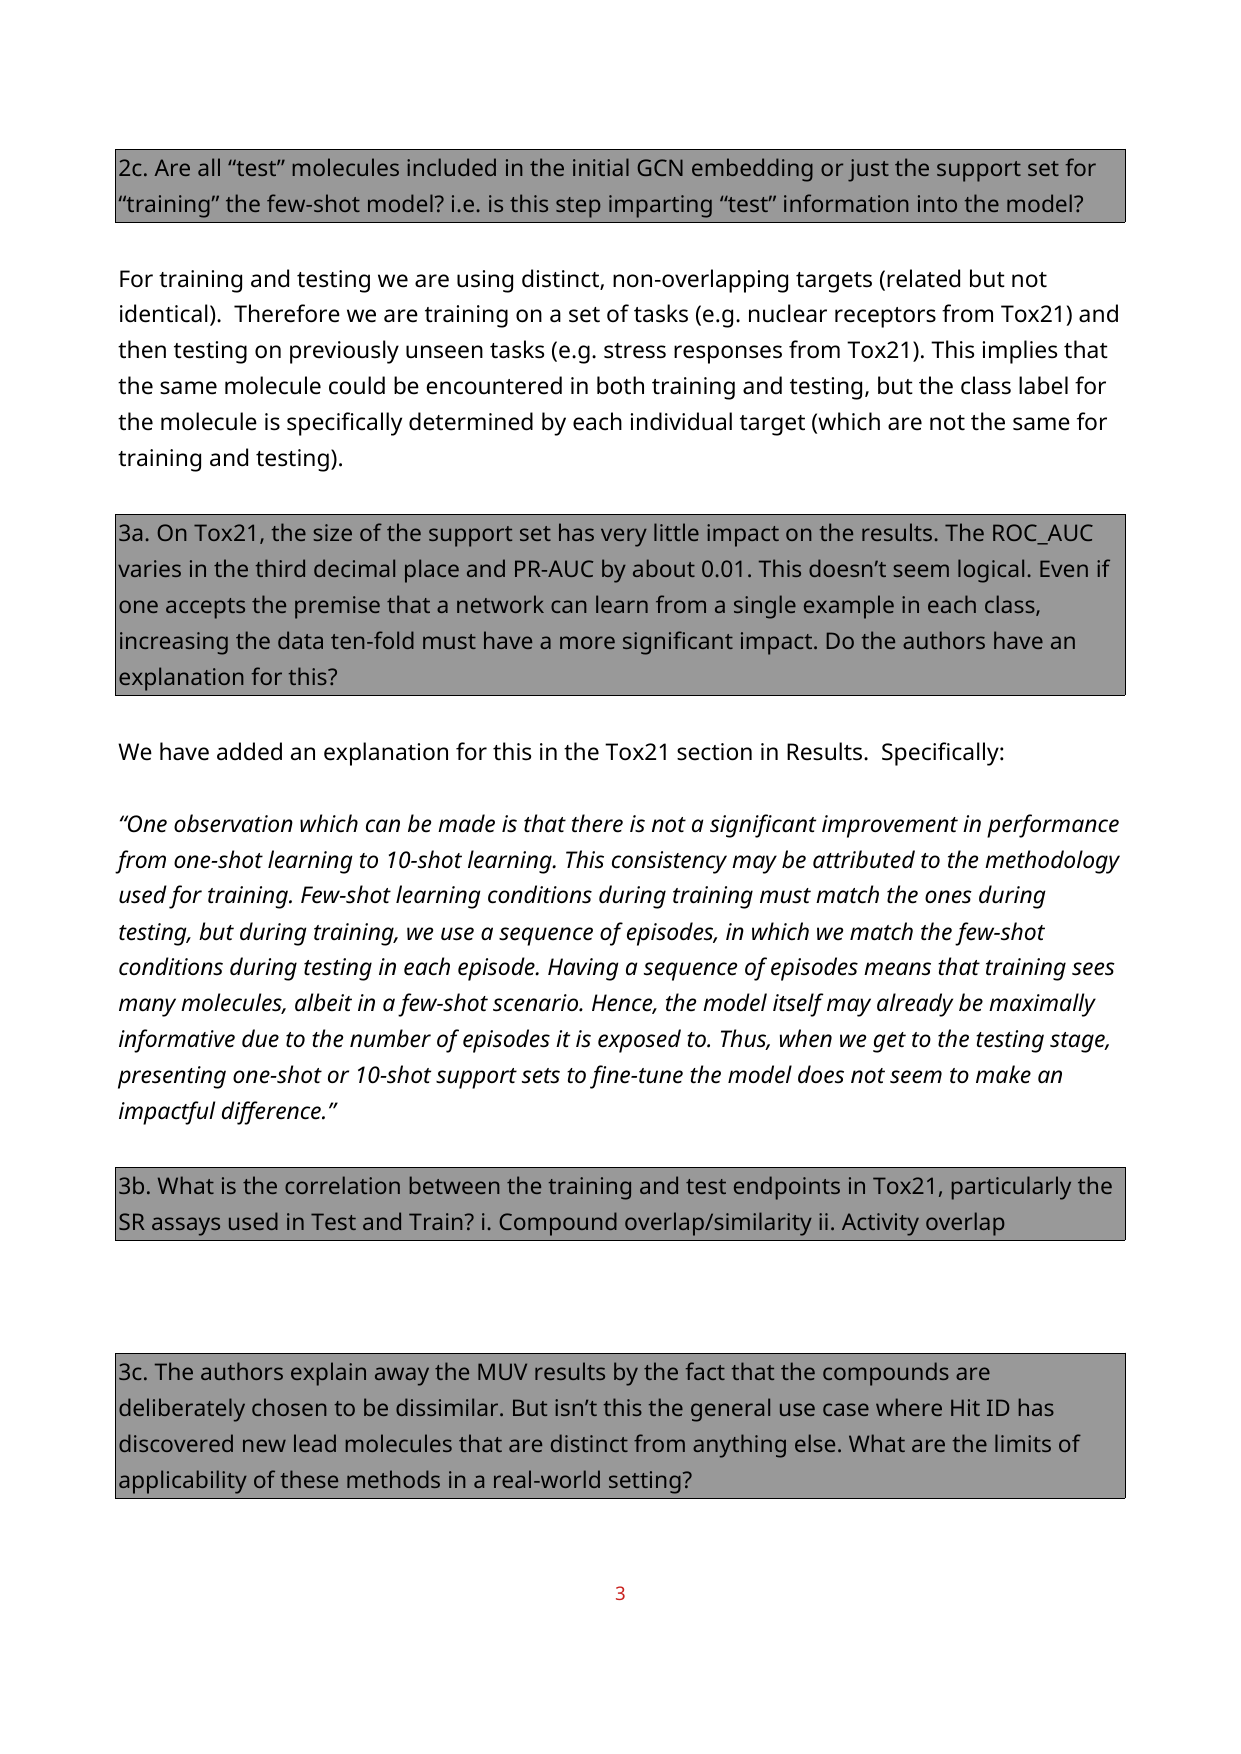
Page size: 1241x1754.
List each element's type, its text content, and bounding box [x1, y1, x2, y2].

text We have added an explanation for this in the Tox21 section in Results. Specifically: [118, 736, 1122, 767]
text 3c. The authors explain away the MUV results by the fact that the compounds are deliberately chosen to be dissimilar. But isn’t this the general use case where Hit ID has discovered new lead molecules that are distinct from anything else. What are the limits of applicability of these methods in a real-world setting? [116, 1354, 1125, 1498]
text 3a. On Tox21, the size of the support set has very little impact on the results. The ROC_AUC varies in the third decimal place and PR-AUC by about 0.01. This doesn’t seem logical. Even if one accepts the premise that a network can learn from a single example in each class, increasing the data ten-fold must have a more significant impact. Do the authors have an explanation for this? [116, 515, 1125, 695]
text 2c. Are all “test” molecules included in the initial GCN embedding or just the support set for “training” the few-shot model? i.e. is this step imparting “test” information into the model? [116, 150, 1125, 222]
text 3b. What is the correlation between the training and test endpoints in Tox21, particularly the SR assays used in Test and Train? i. Compound overlap/similarity ii. Activity overlap [116, 1168, 1125, 1240]
text “One observation which can be made is that there is not a significant improvement in performance from one-shot learning to 10-shot learning. This consistency may be attributed to the methodology used for training. Few-shot learning conditions during training must match the ones during testing, but during training, we use a sequence of episodes, in which we match the few-shot conditions during testing in each episode. Having a sequence of episodes means that training sees many molecules, albeit in a few-shot scenario. Hence, the model itself may already be maximally informative due to the number of episodes it is exposed to. Thus, when we get to the testing stage, presenting one-shot or 10-shot support sets to fine-tune the model does not seem to make an impactful difference.” [118, 808, 1122, 1126]
text For training and testing we are using distinct, non-overlapping targets (related but not identical). Therefore we are training on a set of tasks (e.g. nuclear receptors from Tox21) and then testing on previously unseen tasks (e.g. stress responses from Tox21). This implies that the same molecule could be encountered in both training and testing, but the class label for the molecule is specifically determined by each individual target (which are not the same for training and testing). [118, 262, 1122, 473]
